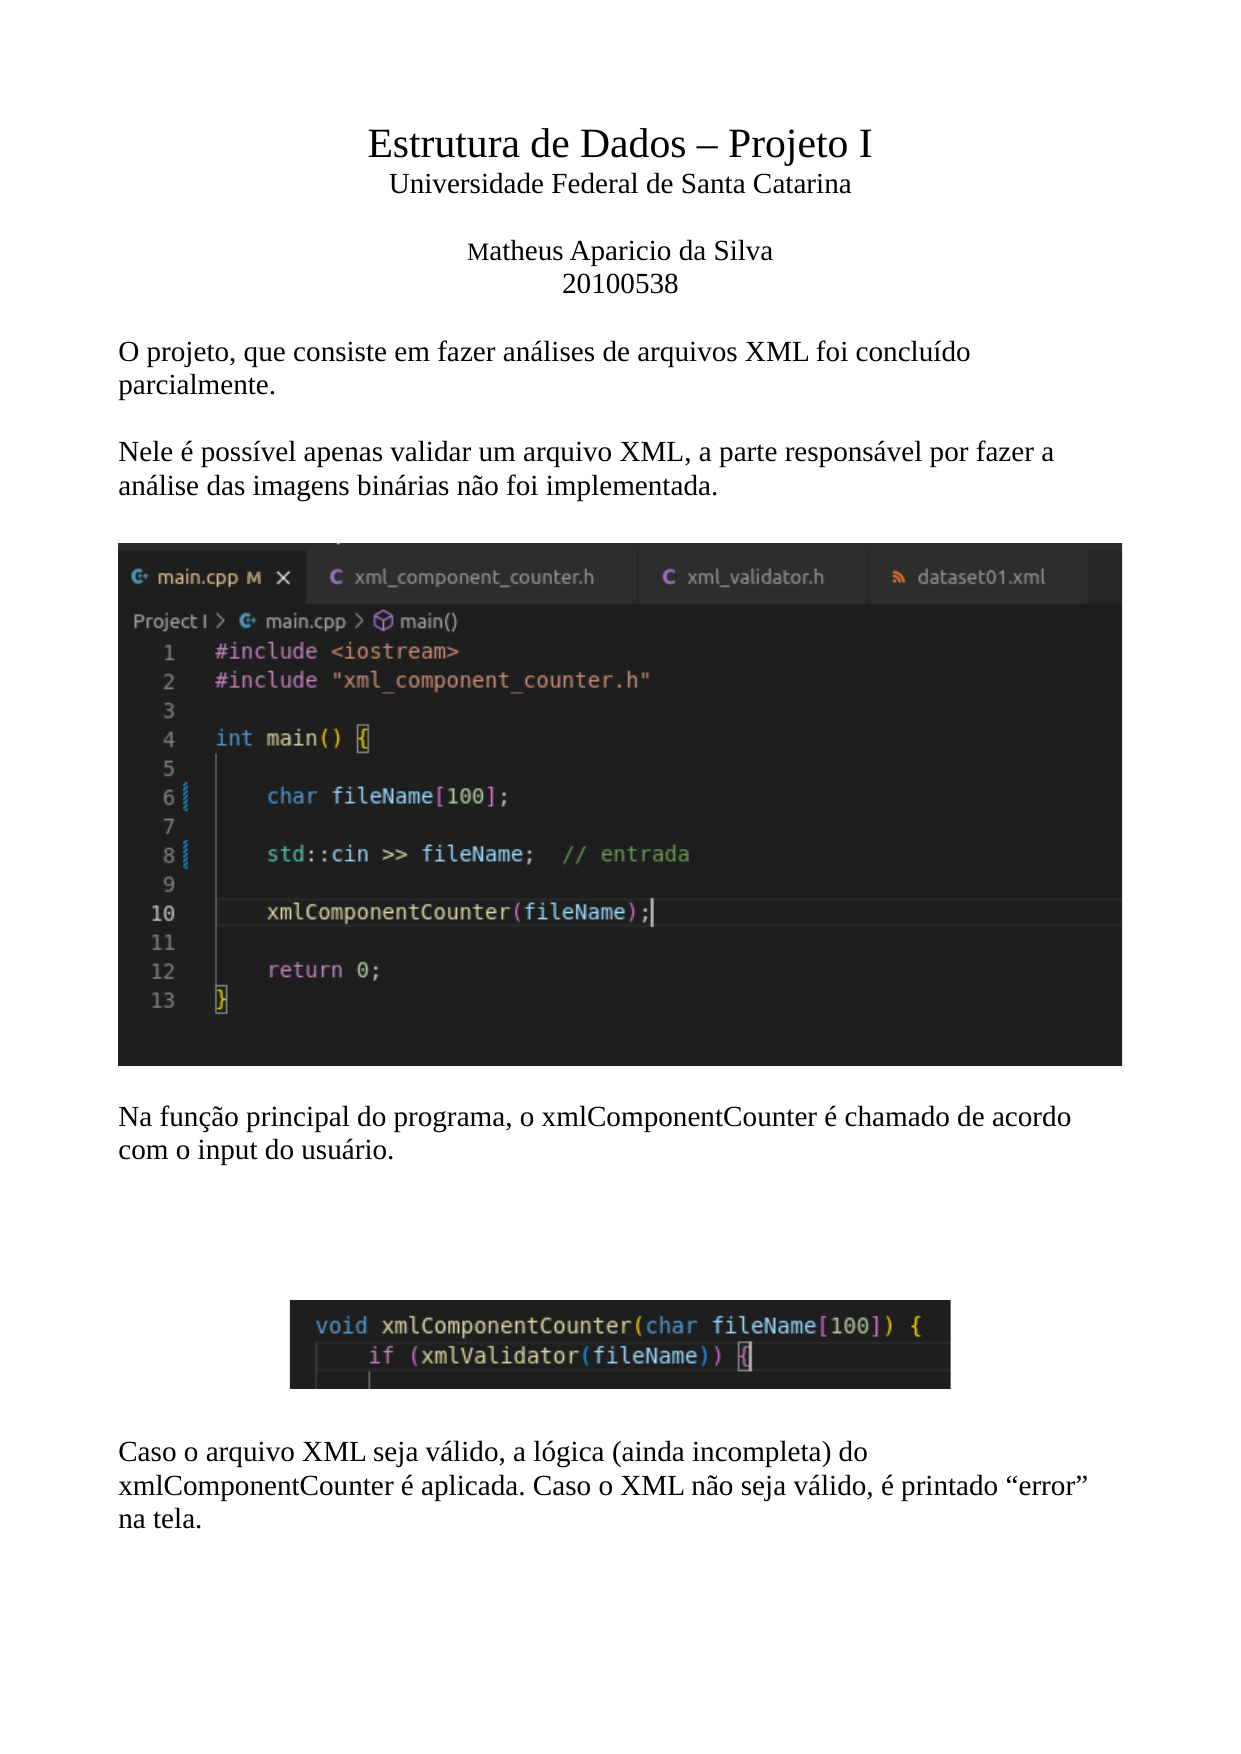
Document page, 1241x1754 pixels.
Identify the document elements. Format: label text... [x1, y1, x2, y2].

text O projeto, que consiste em fazer análises de arquivos XML foi concluído parcialmente. [118, 334, 1122, 401]
text Nele é possível apenas validar um arquivo XML, a parte responsável por fazer a análise das imagens binárias não foi implementada. [118, 434, 1122, 501]
text Caso o arquivo XML seja válido, a lógica (ainda incompleta) do xmlComponentCounter é aplicada. Caso o XML não seja válido, é printado “error” na tela. [118, 1434, 1122, 1535]
picture [289, 1300, 951, 1389]
text Matheus Aparicio da Silva [118, 233, 1122, 267]
text Universidade Federal de Santa Catarina [118, 166, 1122, 199]
text 20100538 [118, 267, 1122, 300]
text Na função principal do programa, o xmlComponentCounter é chamado de acordo com o input do usuário. [118, 1099, 1122, 1166]
text Estrutura de Dados – Projeto I [118, 118, 1122, 166]
picture [118, 543, 1123, 1066]
